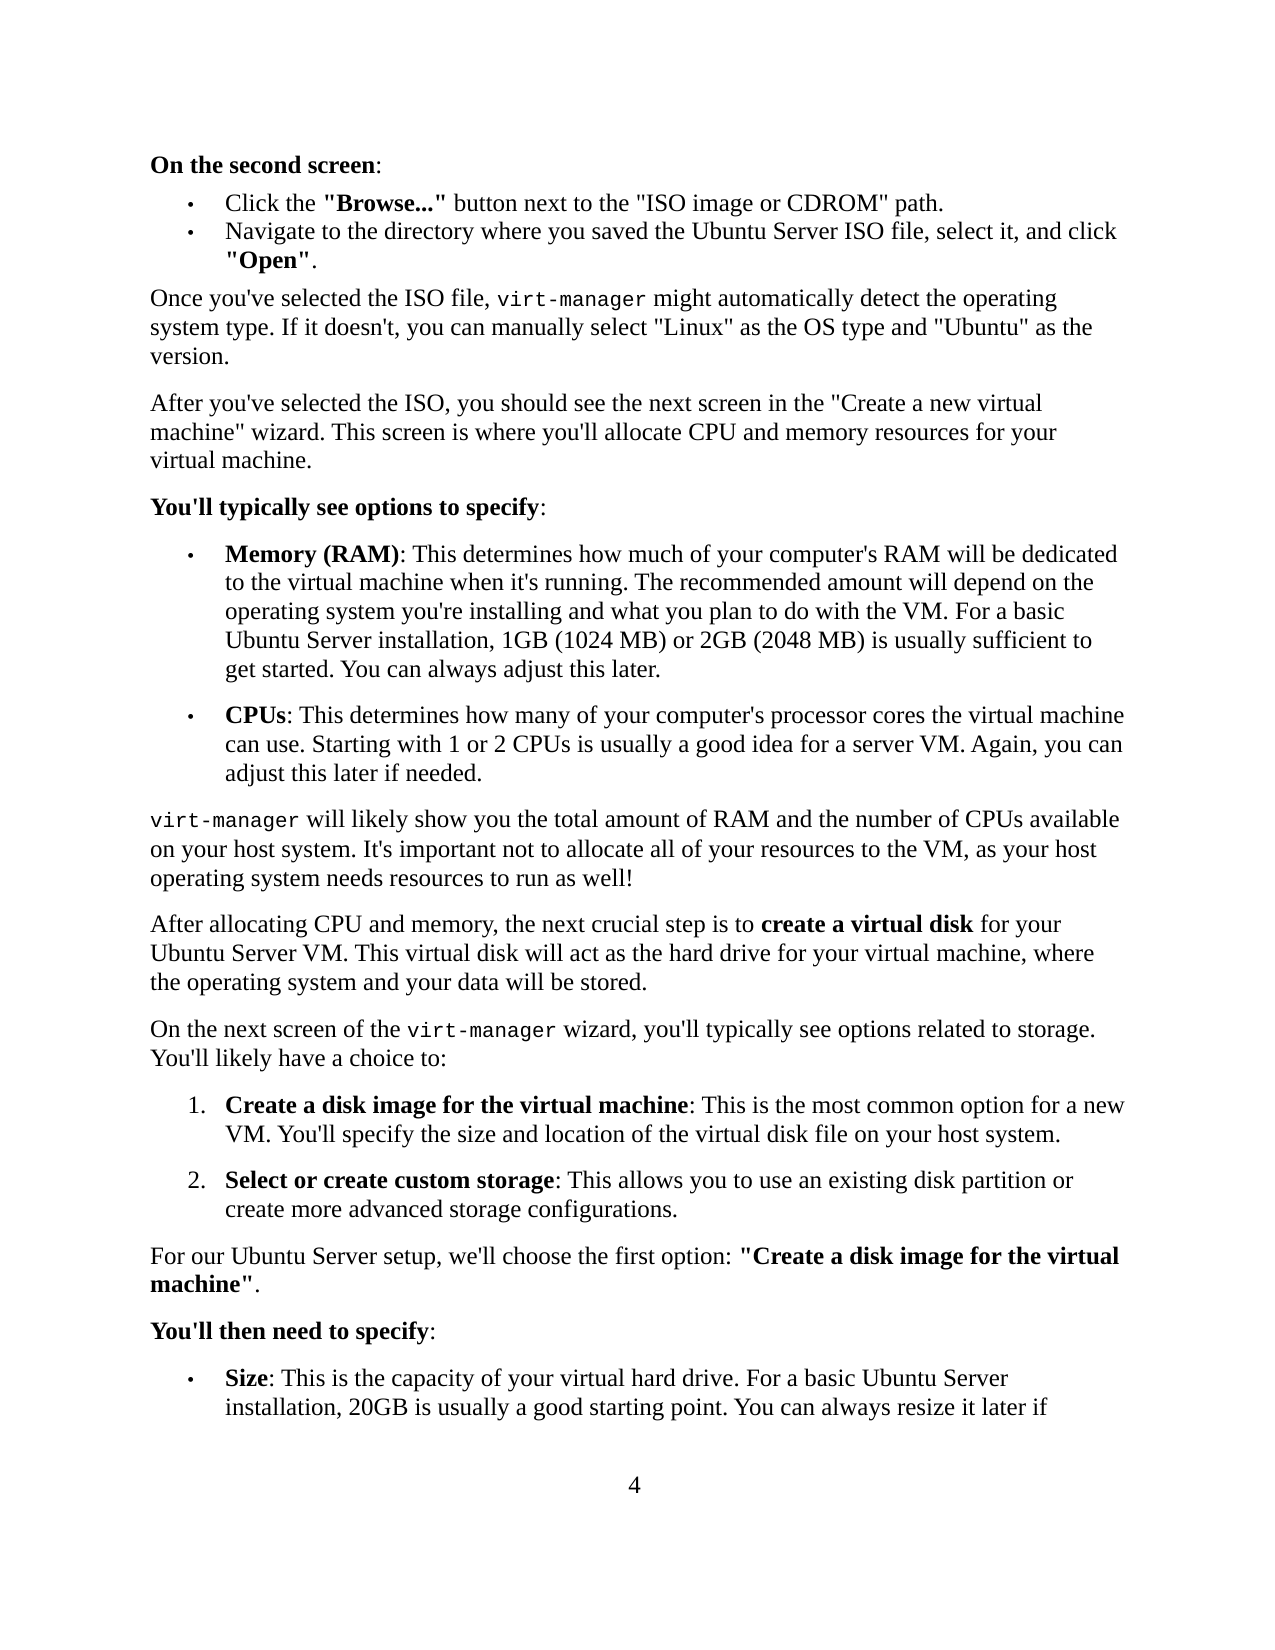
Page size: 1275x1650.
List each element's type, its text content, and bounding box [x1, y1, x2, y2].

list Navigate to the directory where you saved the Ubuntu Server ISO file, select it, and click "Open". [187, 216, 1125, 274]
text After you've selected the ISO, you should see the next screen in the "Create a new virtual machine" wizard. This screen is where you'll allocate CPU and memory resources for your virtual machine. [150, 388, 1125, 474]
text On the next screen of the virt-manager wizard, you'll typically see options related to storage. You'll likely have a choice to: [150, 1014, 1125, 1072]
text On the second screen: [150, 150, 1125, 179]
text For our Ubuntu Server setup, we'll choose the first option: "Create a disk image for the virtual machine". [150, 1241, 1125, 1298]
list Size: This is the capacity of your virtual hard drive. For a basic Ubuntu Server installation, 20GB is usually a good starting point. You can always resize it later if [187, 1363, 1125, 1420]
text You'll then need to specify: [150, 1316, 1125, 1345]
text Once you've selected the ISO file, virt-manager might automatically detect the operating system type. If it doesn't, you can manually select "Linux" as the OS type and "Ubuntu" as the version. [150, 283, 1125, 370]
list CPUs: This determines how many of your computer's processor cores the virtual machine can use. Starting with 1 or 2 CPUs is usually a good idea for a server VM. Again, you can adjust this later if needed. [187, 700, 1125, 787]
list Create a disk image for the virtual machine: This is the most common option for a new VM. You'll specify the size and location of the virtual disk file on your host system. [187, 1090, 1125, 1147]
text After allocating CPU and memory, the next crucial step is to create a virtual disk for your Ubuntu Server VM. This virtual disk will act as the hard drive for your virtual machine, where the operating system and your data will be stored. [150, 909, 1125, 996]
list Click the "Browse..." button next to the "ISO image or CDROM" path. [187, 188, 1125, 216]
list Select or create custom storage: This allows you to use an existing disk partition or create more advanced storage configurations. [187, 1165, 1125, 1223]
text virt-manager will likely show you the total amount of RAM and the number of CPUs available on your host system. It's important not to allocate all of your resources to the VM, as your host operating system needs resources to run as well! [150, 804, 1125, 892]
text You'll typically see options to specify: [150, 492, 1125, 521]
list Memory (RAM): This determines how much of your computer's RAM will be dedicated to the virtual machine when it's running. The recommended amount will depend on the operating system you're installing and what you plan to do with the VM. For a basic Ubuntu Server installation, 1GB (1024 MB) or 2GB (2048 MB) is usually sufficient to get started. You can always adjust this later. [187, 539, 1125, 682]
